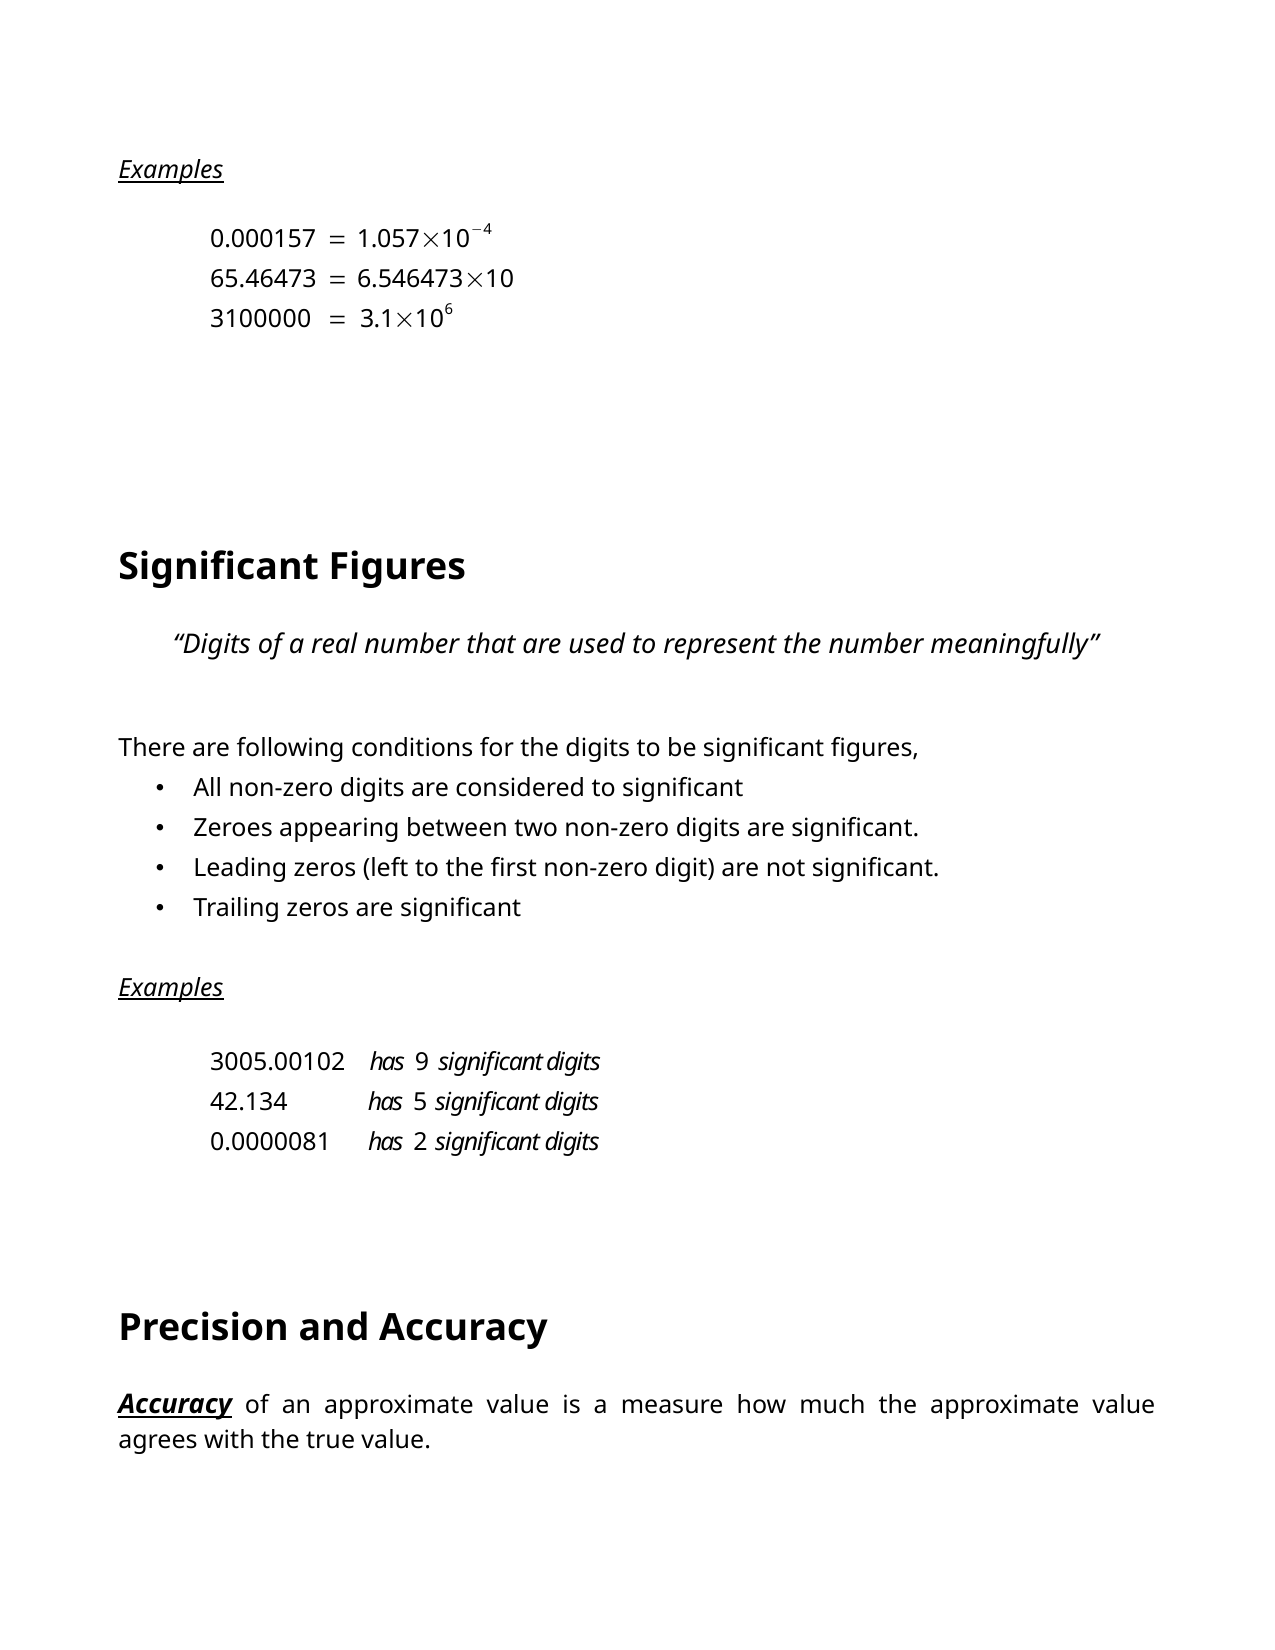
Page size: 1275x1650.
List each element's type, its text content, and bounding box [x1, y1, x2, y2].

list All non-zero digits are considered to significant [156, 769, 1157, 803]
text Examples [118, 152, 1157, 186]
list Zeroes appearing between two non-zero digits are significant. [156, 809, 1157, 843]
text Precision and Accuracy [118, 1300, 1157, 1351]
text “Digits of a real number that are used to represent the number meaningfully” [118, 624, 1157, 661]
text There are following conditions for the digits to be significant figures, [118, 729, 1157, 763]
list Leading zeros (left to the first non-zero digit) are not significant. [156, 849, 1157, 883]
list Trailing zeros are significant [156, 889, 1157, 923]
text Significant Figures [118, 539, 1157, 590]
text Examples [118, 969, 1157, 1003]
text Accuracy of an approximate value is a measure how much the approximate value agrees with the true value. [118, 1385, 1157, 1456]
